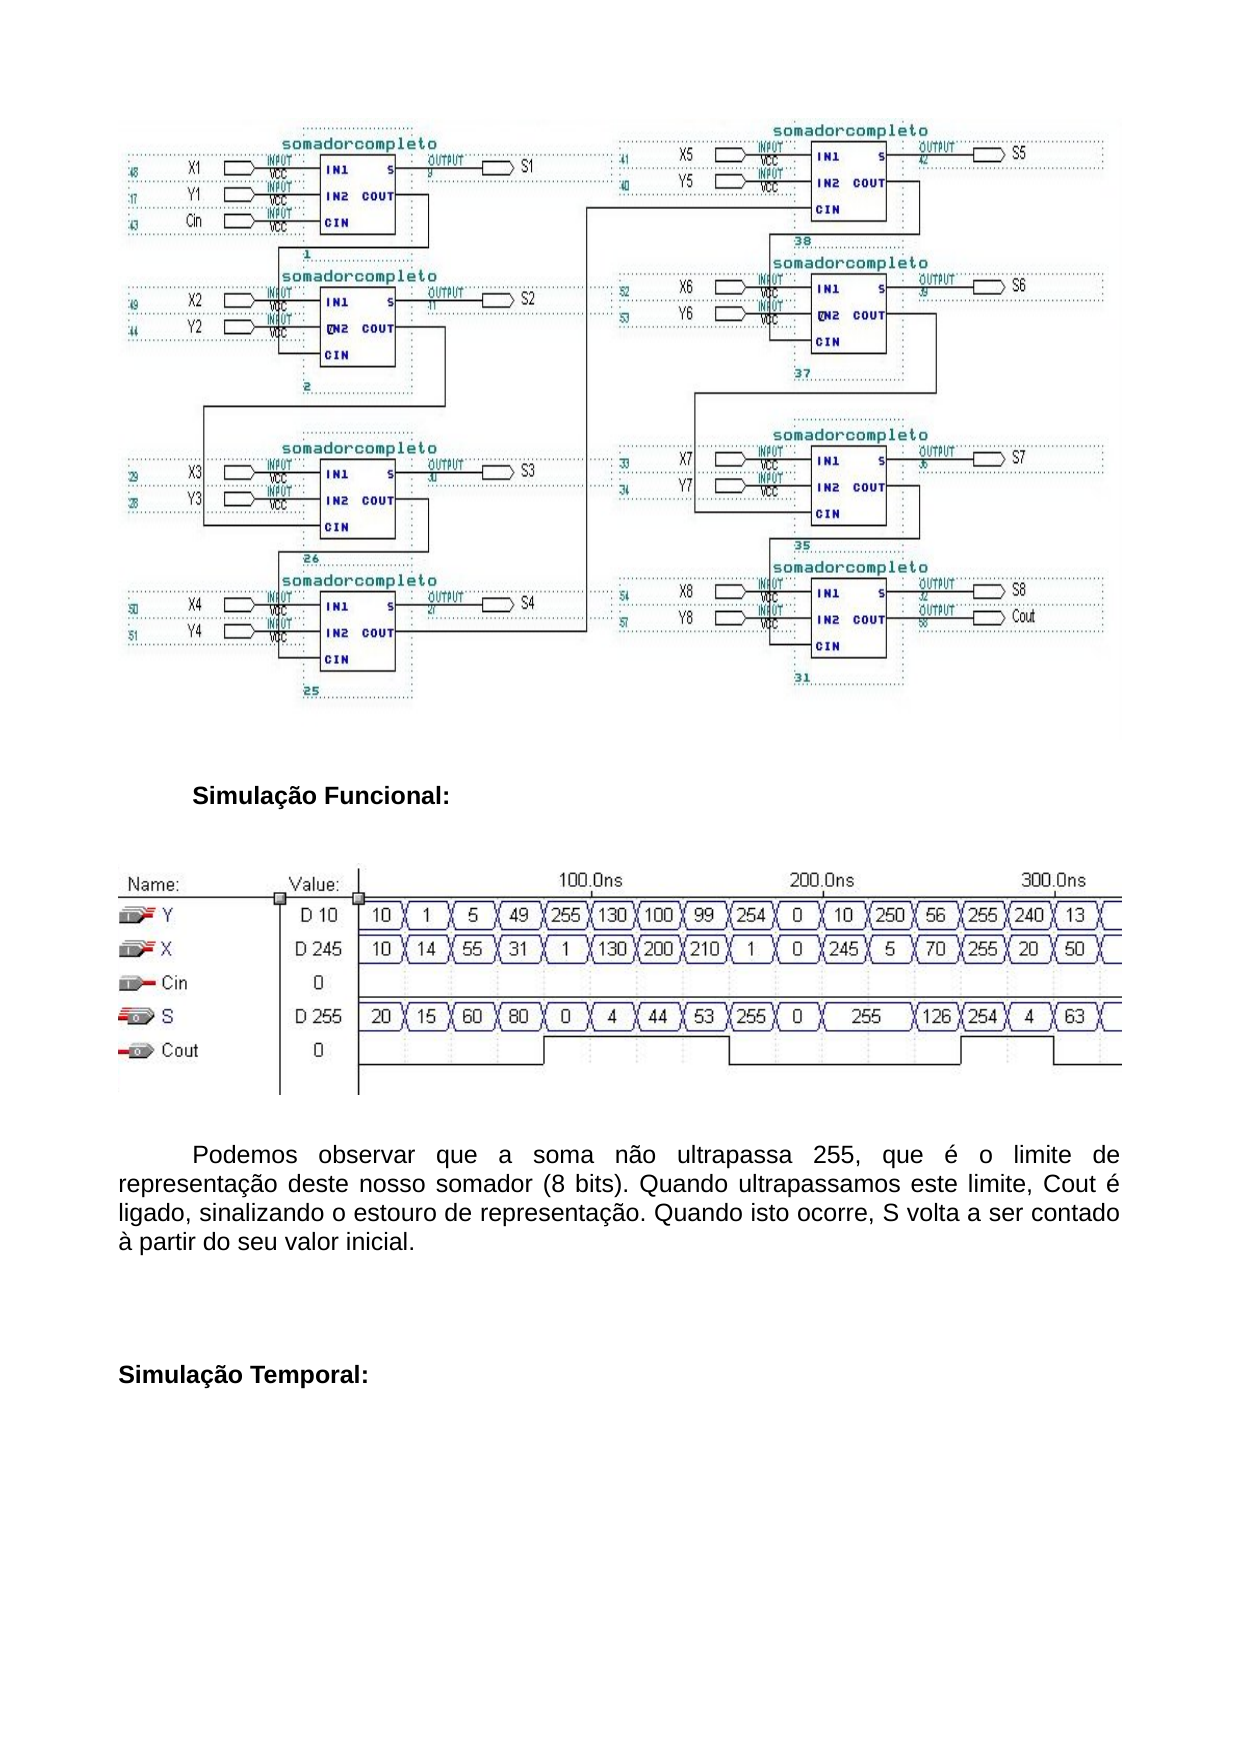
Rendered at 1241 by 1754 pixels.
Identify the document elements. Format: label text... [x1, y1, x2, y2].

picture [118, 863, 1122, 1095]
picture [118, 118, 1122, 740]
text Simulação Temporal: [118, 1360, 1122, 1389]
text Simulação Funcional: [118, 781, 1122, 809]
text Podemos observar que a soma não ultrapassa 255, que é o limite de representação deste nosso somador (8 bits). Quando ultrapassamos este limite, Cout é ligado, sinalizando o estouro de representação. Quando isto ocorre, S volta a ser contado à partir do seu valor inicial. [118, 1136, 1122, 1256]
